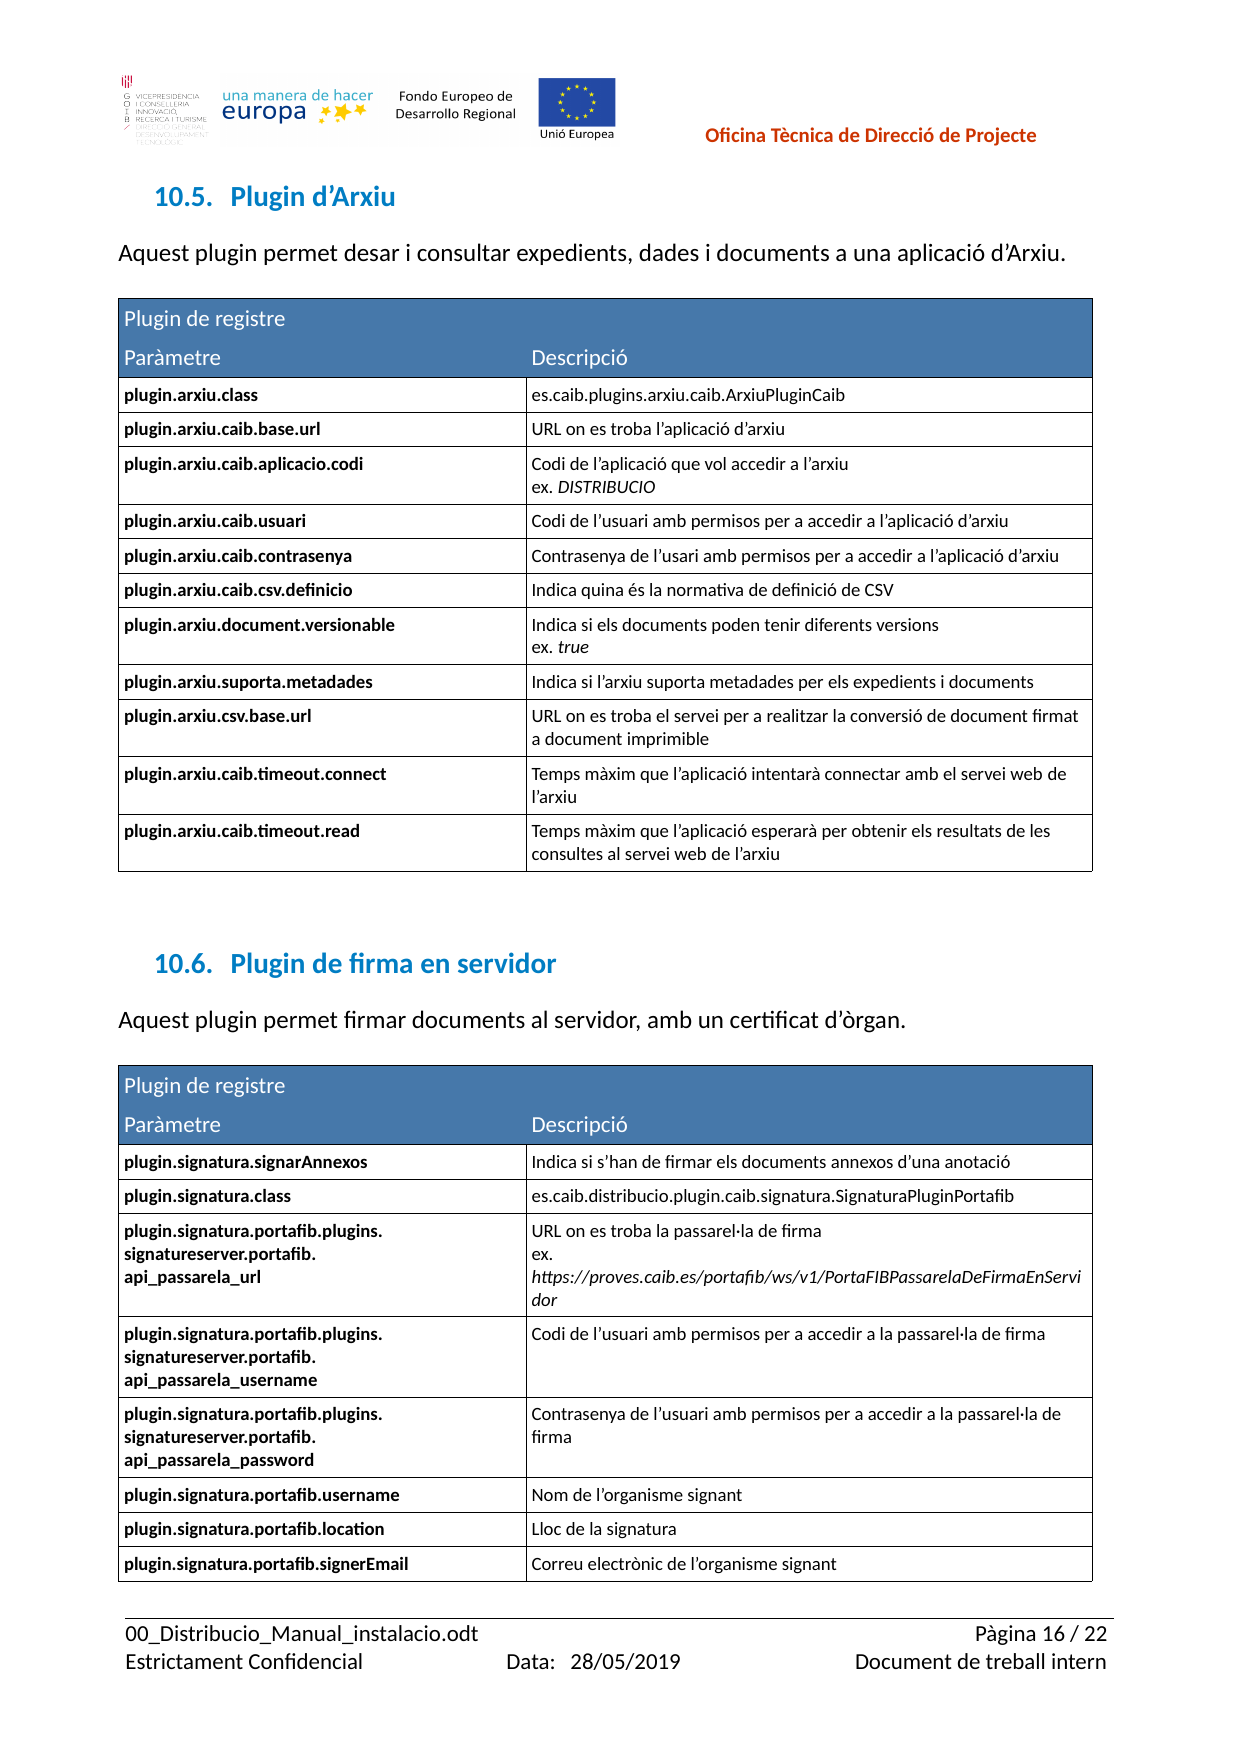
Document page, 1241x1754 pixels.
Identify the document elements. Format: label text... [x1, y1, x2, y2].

table_header Plugin de registre [119, 299, 1092, 338]
table_cell Contrasenya de l’usari amb permisos per a accedir a l’aplicació d’arxiu [527, 539, 1092, 572]
text Aquest plugin permet firmar documents al servidor, amb un certificat d’òrgan. [118, 1004, 1122, 1035]
table_cell plugin.arxiu.caib.timeout.read [119, 815, 526, 871]
table_cell plugin.signatura.signarAnnexos [119, 1145, 526, 1179]
table_cell plugin.arxiu.document.versionable [119, 608, 526, 664]
table_cell Indica quina és la normativa de definició de CSV [527, 574, 1092, 607]
table_cell Codi de l’usuari amb permisos per a accedir a l’aplicació d’arxiu [527, 505, 1092, 538]
table_cell Temps màxim que l’aplicació intentarà connectar amb el servei web de l’arxiu [527, 757, 1092, 813]
picture [118, 73, 213, 147]
table_cell URL on es troba la passarel·la de firma ex. https://proves.caib.es/portafib/ws/v1/PortaFIBPassarelaDeFirmaEnServidor [527, 1214, 1092, 1316]
table_cell Indica si els documents poden tenir diferents versions ex. true [527, 608, 1092, 664]
table_cell plugin.arxiu.caib.usuari [119, 505, 526, 538]
table_cell Descripció [526, 338, 1092, 377]
table_cell plugin.signatura.portafib.username [119, 1478, 526, 1512]
table_header Plugin de registre [119, 1066, 1092, 1105]
table_cell Paràmetre [119, 338, 526, 377]
table_cell plugin.arxiu.class [119, 378, 526, 412]
table_cell Paràmetre [119, 1105, 526, 1144]
table_cell plugin.arxiu.suporta.metadades [119, 665, 526, 699]
table_cell Correu electrònic de l’organisme signant [527, 1547, 1092, 1581]
text Aquest plugin permet desar i consultar expedients, dades i documents a una aplicació d’Arxiu. [118, 237, 1122, 267]
table_cell plugin.arxiu.caib.csv.definicio [119, 574, 526, 607]
subtitle Plugin d’Arxiu [153, 178, 1122, 213]
subtitle Plugin de firma en servidor [153, 945, 1122, 981]
table_cell es.caib.distribucio.plugin.caib.signatura.SignaturaPluginPortafib [527, 1180, 1092, 1213]
table_cell Codi de l’usuari amb permisos per a accedir a la passarel·la de firma [527, 1317, 1092, 1397]
table_cell Indica si l’arxiu suporta metadades per els expedients i documents [527, 665, 1092, 699]
table_cell plugin.signatura.portafib.plugins. signatureserver.portafib. api_passarela_username [119, 1317, 526, 1397]
picture [219, 73, 621, 147]
table_cell Lloc de la signatura [527, 1513, 1092, 1546]
table_cell Nom de l’organisme signant [527, 1478, 1092, 1512]
table_cell Codi de l’aplicació que vol accedir a l’arxiu ex. DISTRIBUCIO [527, 447, 1092, 503]
table_cell plugin.signatura.portafib.plugins. signatureserver.portafib. api_passarela_password [119, 1398, 526, 1477]
table_cell Descripció [526, 1105, 1092, 1144]
table_cell plugin.arxiu.caib.contrasenya [119, 539, 526, 572]
table_cell plugin.arxiu.caib.aplicacio.codi [119, 447, 526, 503]
table_cell Contrasenya de l’usuari amb permisos per a accedir a la passarel·la de firma [527, 1398, 1092, 1477]
table_cell plugin.signatura.portafib.location [119, 1513, 526, 1546]
table_cell URL on es troba el servei per a realitzar la conversió de document firmat a document imprimible [527, 700, 1092, 756]
table_cell es.caib.plugins.arxiu.caib.ArxiuPluginCaib [527, 378, 1092, 412]
table_cell Temps màxim que l’aplicació esperarà per obtenir els resultats de les consultes al servei web de l’arxiu [527, 815, 1092, 871]
table_cell plugin.signatura.class [119, 1180, 526, 1213]
table_cell Indica si s’han de firmar els documents annexos d’una anotació [527, 1145, 1092, 1179]
table_cell plugin.arxiu.caib.base.url [119, 413, 526, 446]
table_cell plugin.signatura.portafib.signerEmail [119, 1547, 526, 1581]
table_cell plugin.arxiu.csv.base.url [119, 700, 526, 756]
table_cell URL on es troba l’aplicació d’arxiu [527, 413, 1092, 446]
table_cell plugin.signatura.portafib.plugins. signatureserver.portafib. api_passarela_url [119, 1214, 526, 1316]
table_cell plugin.arxiu.caib.timeout.connect [119, 757, 526, 813]
